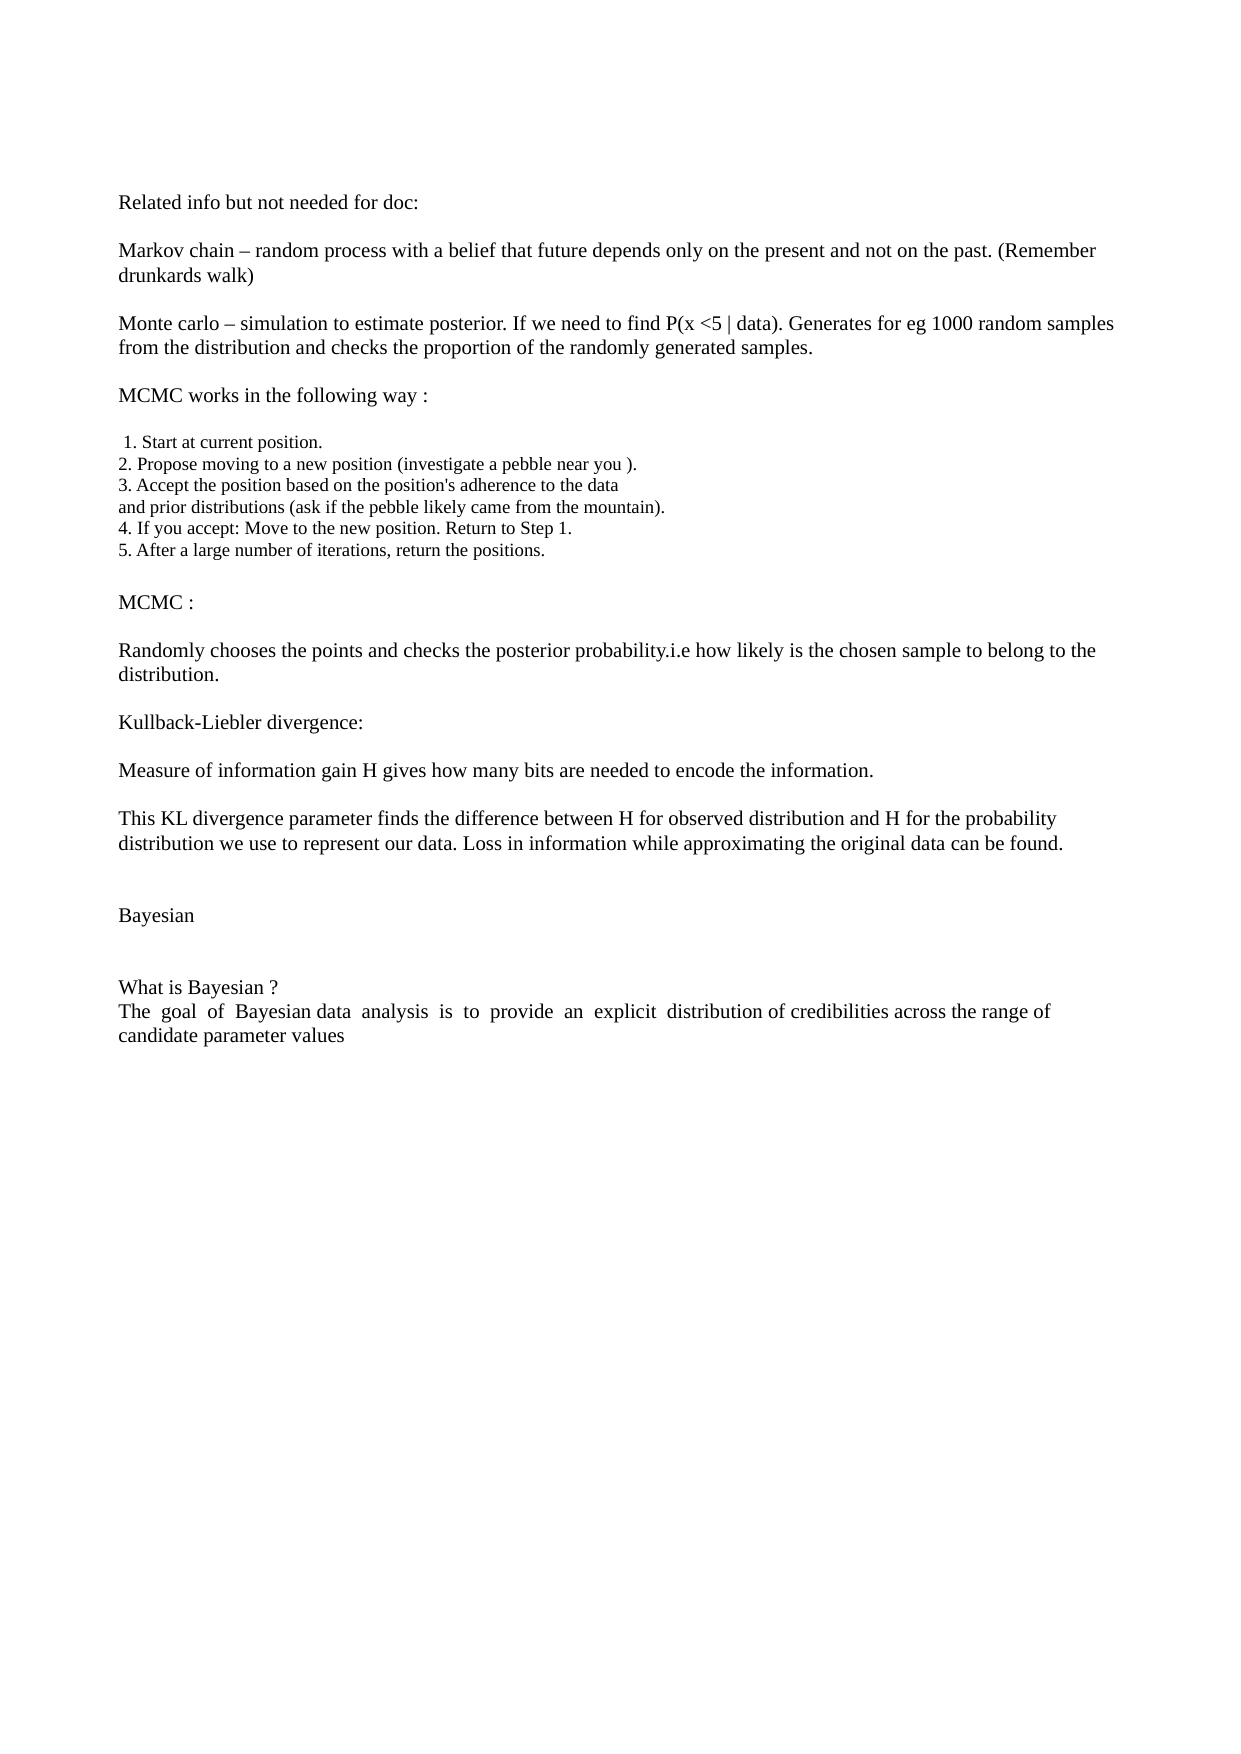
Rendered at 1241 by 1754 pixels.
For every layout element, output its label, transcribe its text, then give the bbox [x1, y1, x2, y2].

text What is Bayesian ? [118, 975, 1122, 999]
text MCMC : [118, 590, 1122, 614]
text Related info but not needed for doc: [118, 190, 1122, 214]
text Markov chain – random process with a belief that future depends only on the present and not on the past. (Remember drunkards walk) [118, 238, 1122, 287]
text Monte carlo – simulation to estimate posterior. If we need to find P(x <5 | data). Generates for eg 1000 random samples from the distribution and checks the proportion of the randomly generated samples. [118, 311, 1122, 359]
text 1. Start at current position. [118, 431, 1122, 452]
text 2. Propose moving to a new position (investigate a pebble near you ). [118, 452, 1122, 474]
text Measure of information gain H gives how many bits are needed to encode the information. [118, 758, 1122, 782]
text Kullback-Liebler divergence: [118, 710, 1122, 734]
text Bayesian [118, 903, 1122, 927]
text This KL divergence parameter finds the difference between H for observed distribution and H for the probability distribution we use to represent our data. Loss in information while approximating the original data can be found. [118, 806, 1122, 854]
text and prior distributions (ask if the pebble likely came from the mountain). [118, 496, 1122, 517]
text 4. If you accept: Move to the new position. Return to Step 1. [118, 517, 1122, 539]
text Randomly chooses the points and checks the posterior probability.i.e how likely is the chosen sample to belong to the distribution. [118, 638, 1122, 686]
text MCMC works in the following way : [118, 383, 1122, 407]
text 5. After a large number of iterations, return the positions. [118, 539, 1122, 560]
text The goal of Bayesian data analysis is to provide an explicit distribution of credibilities across the range of candidate parameter values [118, 999, 1122, 1047]
text 3. Accept the position based on the position's adherence to the data [118, 474, 1122, 496]
